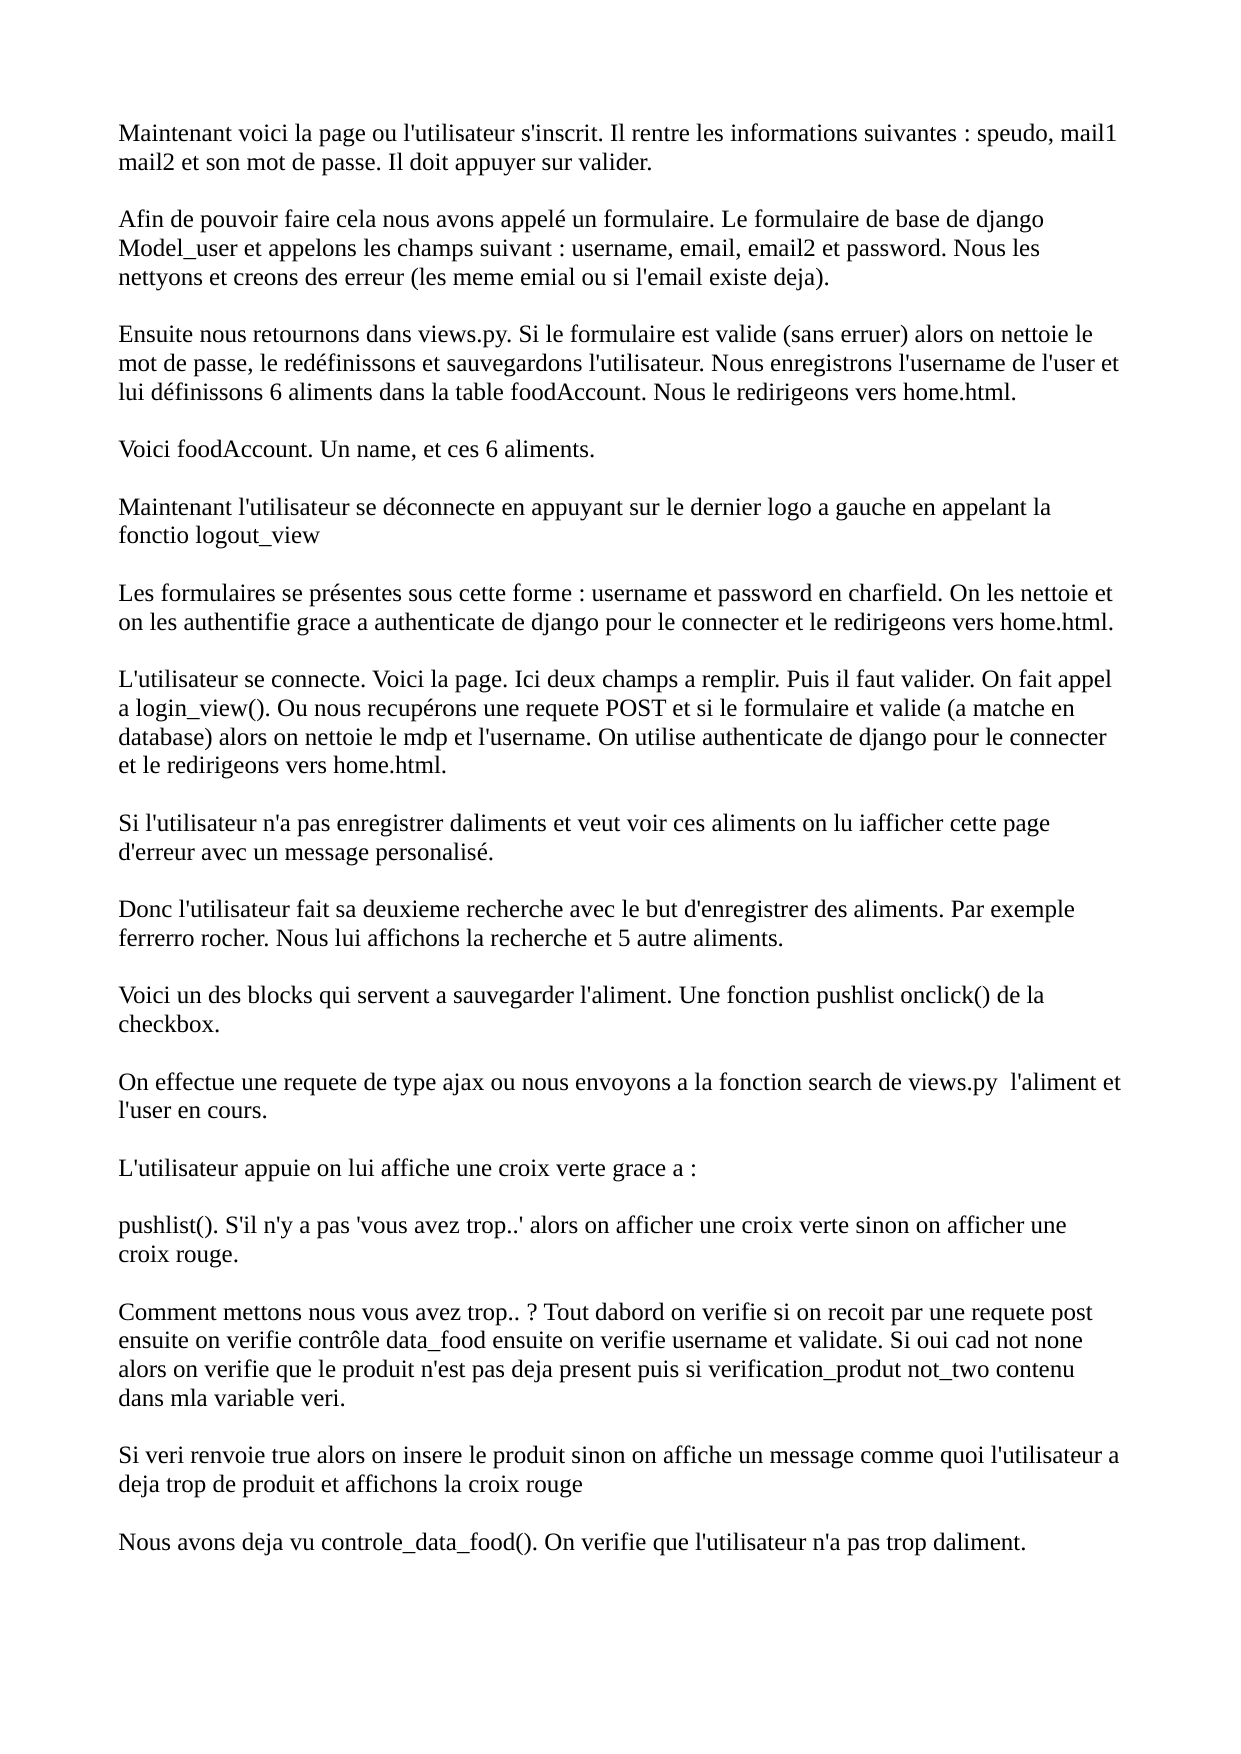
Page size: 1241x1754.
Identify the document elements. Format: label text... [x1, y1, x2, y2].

text Ensuite nous retournons dans views.py. Si le formulaire est valide (sans erruer) alors on nettoie le mot de passe, le redéfinissons et sauvegardons l'utilisateur. Nous enregistrons l'username de l'user et lui définissons 6 aliments dans la table foodAccount. Nous le redirigeons vers home.html. [118, 319, 1122, 406]
text Si veri renvoie true alors on insere le produit sinon on affiche un message comme quoi l'utilisateur a deja trop de produit et affichons la croix rouge [118, 1441, 1122, 1498]
text L'utilisateur se connecte. Voici la page. Ici deux champs a remplir. Puis il faut valider. On fait appel a login_view(). Ou nous recupérons une requete POST et si le formulaire et valide (a matche en database) alors on nettoie le mdp et l'username. On utilise authenticate de django pour le connecter et le redirigeons vers home.html. [118, 664, 1122, 779]
text pushlist(). S'il n'y a pas 'vous avez trop..' alors on afficher une croix verte sinon on afficher une croix rouge. [118, 1211, 1122, 1268]
text Voici foodAccount. Un name, et ces 6 aliments. [118, 434, 1122, 463]
text Afin de pouvoir faire cela nous avons appelé un formulaire. Le formulaire de base de django Model_user et appelons les champs suivant : username, email, email2 et password. Nous les nettyons et creons des erreur (les meme emial ou si l'email existe deja). [118, 204, 1122, 291]
text Maintenant voici la page ou l'utilisateur s'inscrit. Il rentre les informations suivantes : speudo, mail1 mail2 et son mot de passe. Il doit appuyer sur valider. [118, 118, 1122, 176]
text Voici un des blocks qui servent a sauvegarder l'aliment. Une fonction pushlist onclick() de la checkbox. [118, 981, 1122, 1038]
text Maintenant l'utilisateur se déconnecte en appuyant sur le dernier logo a gauche en appelant la fonctio logout_view [118, 492, 1122, 549]
text Nous avons deja vu controle_data_food(). On verifie que l'utilisateur n'a pas trop daliment. [118, 1527, 1122, 1556]
text Si l'utilisateur n'a pas enregistrer daliments et veut voir ces aliments on lu iafficher cette page d'erreur avec un message personalisé. [118, 808, 1122, 866]
text Les formulaires se présentes sous cette forme : username et password en charfield. On les nettoie et on les authentifie grace a authenticate de django pour le connecter et le redirigeons vers home.html. [118, 578, 1122, 636]
text On effectue une requete de type ajax ou nous envoyons a la fonction search de views.py l'aliment et l'user en cours. [118, 1067, 1122, 1124]
text L'utilisateur appuie on lui affiche une croix verte grace a : [118, 1153, 1122, 1182]
text Donc l'utilisateur fait sa deuxieme recherche avec le but d'enregistrer des aliments. Par exemple ferrerro rocher. Nous lui affichons la recherche et 5 autre aliments. [118, 894, 1122, 952]
text Comment mettons nous vous avez trop.. ? Tout dabord on verifie si on recoit par une requete post ensuite on verifie contrôle data_food ensuite on verifie username et validate. Si oui cad not none alors on verifie que le produit n'est pas deja present puis si verification_produt not_two contenu dans mla variable veri. [118, 1297, 1122, 1412]
